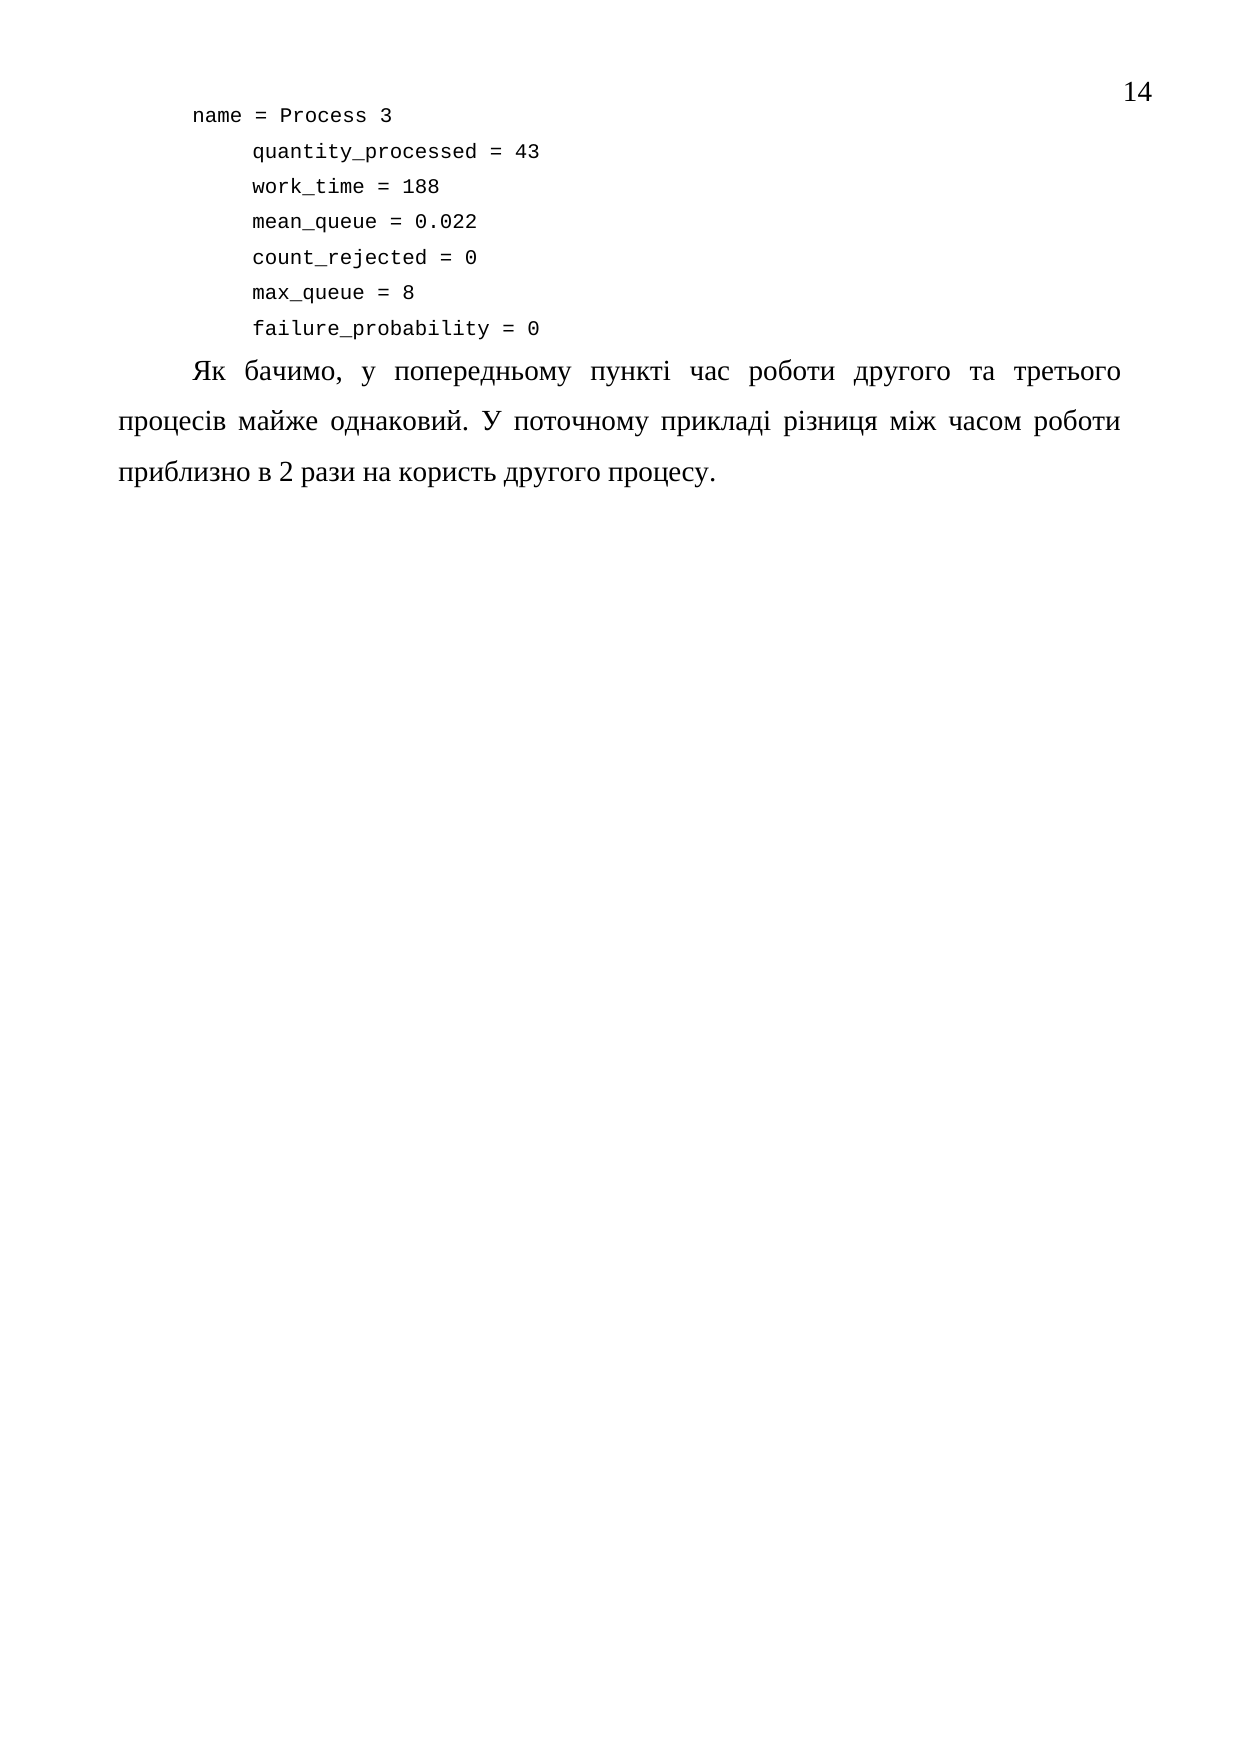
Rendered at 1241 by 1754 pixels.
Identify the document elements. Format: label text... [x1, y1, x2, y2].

text max_queue = 8 [118, 282, 1122, 306]
text count_rejected = 0 [118, 247, 1122, 271]
text Як бачимо, у попередньому пункті час роботи другого та третього процесів майже однаковий. У поточному прикладі різниця між часом роботи приблизно в 2 рази на користь другого процесу. [118, 353, 1122, 487]
text mean_queue = 0.022 [118, 211, 1122, 235]
text name = Process 3 [118, 105, 1122, 129]
text work_time = 188 [118, 176, 1122, 200]
text failure_probability = 0 [118, 318, 1122, 341]
text quantity_processed = 43 [118, 141, 1122, 164]
